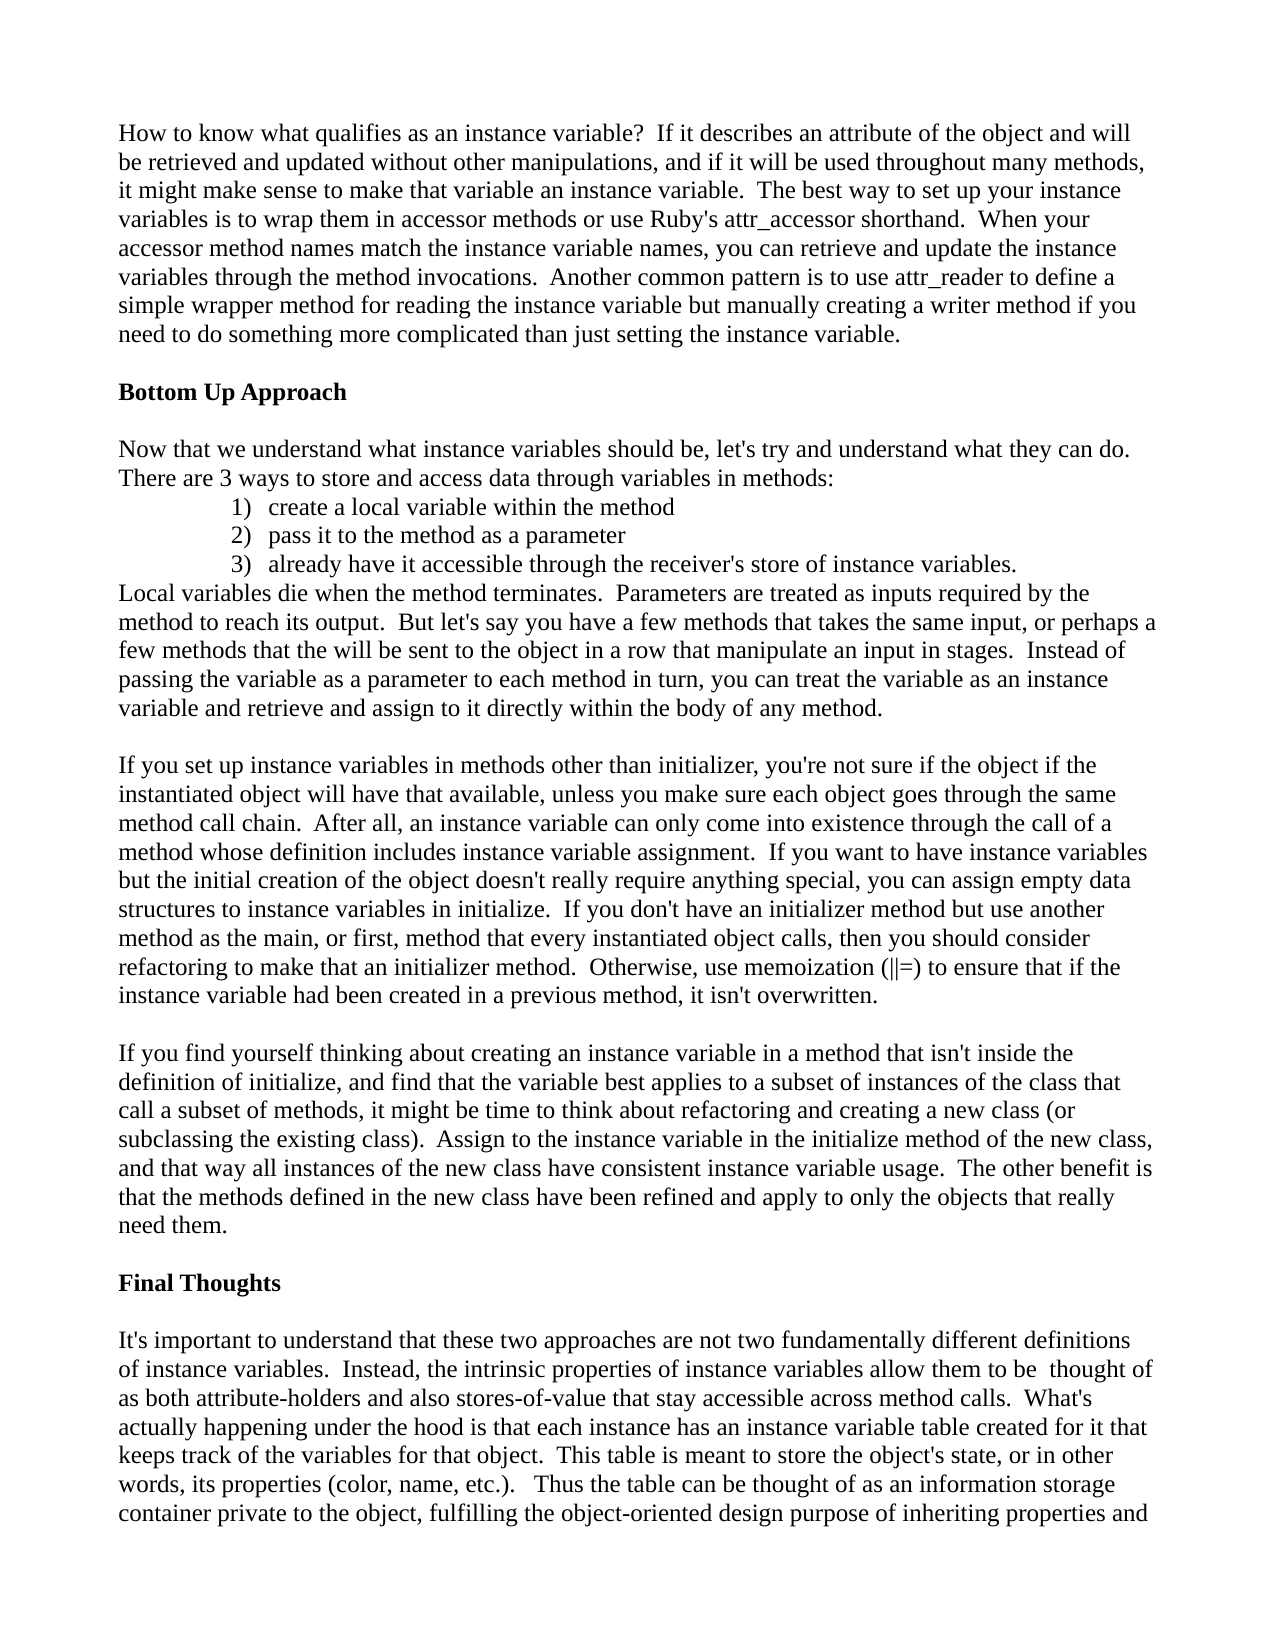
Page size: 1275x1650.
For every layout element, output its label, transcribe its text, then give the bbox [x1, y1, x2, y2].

text If you find yourself thinking about creating an instance variable in a method that isn't inside the definition of initialize, and find that the variable best applies to a subset of instances of the class that call a subset of methods, it might be time to think about refactoring and creating a new class (or subclassing the existing class). Assign to the instance variable in the initialize method of the new class, and that way all instances of the new class have consistent instance variable usage. The other benefit is that the methods defined in the new class have been refined and apply to only the objects that really need them. [118, 1038, 1157, 1239]
text Now that we understand what instance variables should be, let's try and understand what they can do. There are 3 ways to store and access data through variables in methods: [118, 434, 1157, 492]
list already have it accessible through the receiver's store of instance variables. [231, 549, 1157, 578]
list pass it to the method as a parameter [231, 521, 1157, 549]
text Local variables die when the method terminates. Parameters are treated as inputs required by the method to reach its output. But let's say you have a few methods that takes the same input, or perhaps a few methods that the will be sent to the object in a row that manipulate an input in stages. Instead of passing the variable as a parameter to each method in turn, you can treat the variable as an instance variable and retrieve and assign to it directly within the body of any method. [118, 578, 1157, 722]
text Final Thoughts [118, 1268, 1157, 1297]
text Bottom Up Approach [118, 377, 1157, 406]
text If you set up instance variables in methods other than initializer, you're not sure if the object if the instantiated object will have that available, unless you make sure each object goes through the same method call chain. After all, an instance variable can only come into existence through the call of a method whose definition includes instance variable assignment. If you want to have instance variables but the initial creation of the object doesn't really require anything special, you can assign empty data structures to instance variables in initialize. If you don't have an initializer method but use another method as the main, or first, method that every instantiated object calls, then you should consider refactoring to make that an initializer method. Otherwise, use memoization (||=) to ensure that if the instance variable had been created in a previous method, it isn't overwritten. [118, 751, 1157, 1009]
list create a local variable within the method [231, 492, 1157, 521]
text It's important to understand that these two approaches are not two fundamentally different definitions of instance variables. Instead, the intrinsic properties of instance variables allow them to be thought of as both attribute-holders and also stores-of-value that stay accessible across method calls. What's actually happening under the hood is that each instance has an instance variable table created for it that keeps track of the variables for that object. This table is meant to store the object's state, or in other words, its properties (color, name, etc.). Thus the table can be thought of as an information storage container private to the object, fulfilling the object-oriented design purpose of inheriting properties and [118, 1326, 1157, 1527]
text How to know what qualifies as an instance variable? If it describes an attribute of the object and will be retrieved and updated without other manipulations, and if it will be used throughout many methods, it might make sense to make that variable an instance variable. The best way to set up your instance variables is to wrap them in accessor methods or use Ruby's attr_accessor shorthand. When your accessor method names match the instance variable names, you can retrieve and update the instance variables through the method invocations. Another common pattern is to use attr_reader to define a simple wrapper method for reading the instance variable but manually creating a writer method if you need to do something more complicated than just setting the instance variable. [118, 118, 1157, 348]
